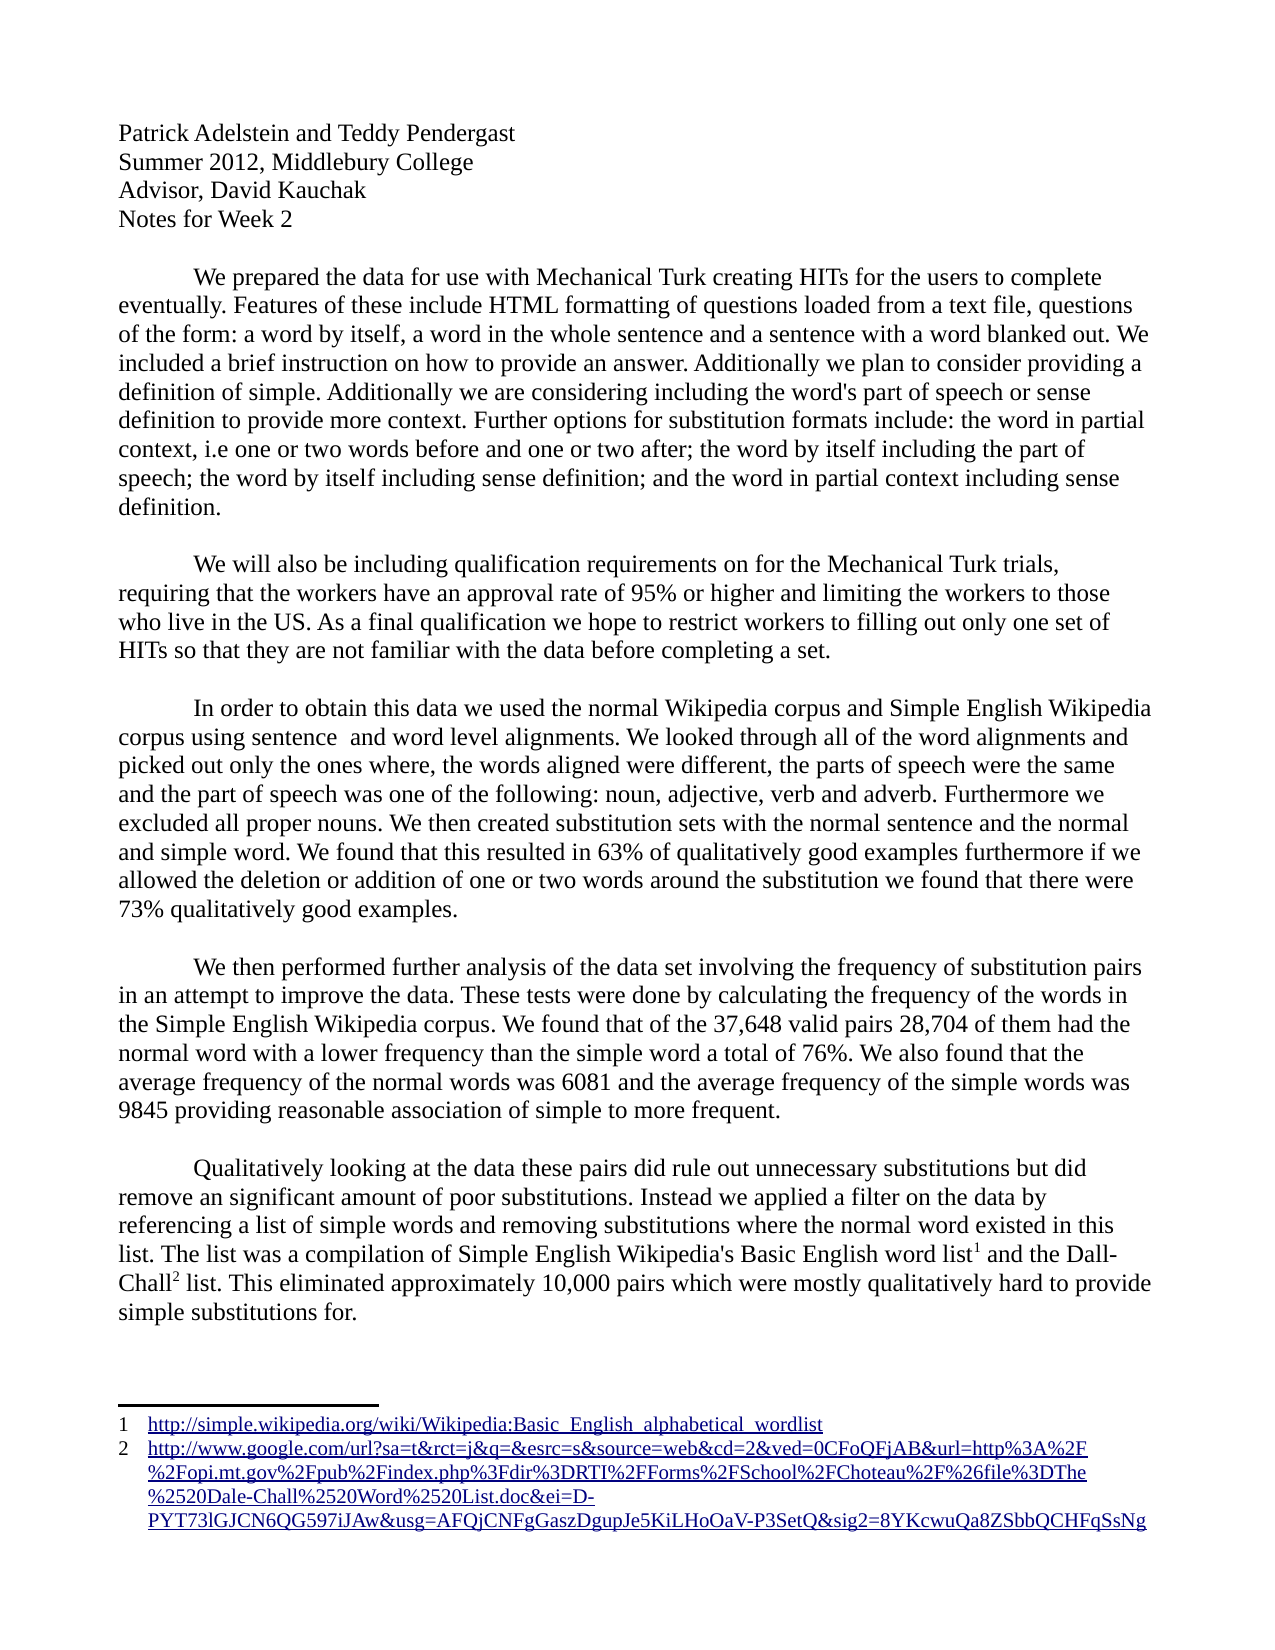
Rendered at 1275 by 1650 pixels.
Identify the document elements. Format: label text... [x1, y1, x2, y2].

text We will also be including qualification requirements on for the Mechanical Turk trials, requiring that the workers have an approval rate of 95% or higher and limiting the workers to those who live in the US. As a final qualification we hope to restrict workers to filling out only one set of HITs so that they are not familiar with the data before completing a set. [118, 549, 1157, 664]
text We then performed further analysis of the data set involving the frequency of substitution pairs in an attempt to improve the data. These tests were done by calculating the frequency of the words in the Simple English Wikipedia corpus. We found that of the 37,648 valid pairs 28,704 of them had the normal word with a lower frequency than the simple word a total of 76%. We also found that the average frequency of the normal words was 6081 and the average frequency of the simple words was 9845 providing reasonable association of simple to more frequent. [118, 952, 1157, 1124]
text Qualitatively looking at the data these pairs did rule out unnecessary substitutions but did remove an significant amount of poor substitutions. Instead we applied a filter on the data by referencing a list of simple words and removing substitutions where the normal word existed in this list. The list was a compilation of Simple English Wikipedia's Basic English word list and the Dall-Chall list. This eliminated approximately 10,000 pairs which were mostly qualitatively hard to provide simple substitutions for. [118, 1153, 1157, 1326]
text Notes for Week 2 [118, 204, 1157, 233]
text Summer 2012, Middlebury College [118, 147, 1157, 176]
text http://simple.wikipedia.org/wiki/Wikipedia:Basic_English_alphabetical_wordlist [118, 1412, 1157, 1436]
text In order to obtain this data we used the normal Wikipedia corpus and Simple English Wikipedia corpus using sentence and word level alignments. We looked through all of the word alignments and picked out only the ones where, the words aligned were different, the parts of speech were the same and the part of speech was one of the following: noun, adjective, verb and adverb. Furthermore we excluded all proper nouns. We then created substitution sets with the normal sentence and the normal and simple word. We found that this resulted in 63% of qualitatively good examples furthermore if we allowed the deletion or addition of one or two words around the substitution we found that there were 73% qualitatively good examples. [118, 693, 1157, 923]
text Patrick Adelstein and Teddy Pendergast [118, 118, 1157, 147]
text Advisor, David Kauchak [118, 176, 1157, 204]
text http://www.google.com/url?sa=t&rct=j&q=&esrc=s&source=web&cd=2&ved=0CFoQFjAB&url=http%3A%2F%2Fopi.mt.gov%2Fpub%2Findex.php%3Fdir%3DRTI%2FForms%2FSchool%2FChoteau%2F%26file%3DThe%2520Dale-Chall%2520Word%2520List.doc&ei=D-PYT73lGJCN6QG597iJAw&usg=AFQjCNFgGaszDgupJe5KiLHoOaV-P3SetQ&sig2=8YKcwuQa8ZSbbQCHFqSsNg [118, 1436, 1157, 1532]
text We prepared the data for use with Mechanical Turk creating HITs for the users to complete eventually. Features of these include HTML formatting of questions loaded from a text file, questions of the form: a word by itself, a word in the whole sentence and a sentence with a word blanked out. We included a brief instruction on how to provide an answer. Additionally we plan to consider providing a definition of simple. Additionally we are considering including the word's part of speech or sense definition to provide more context. Further options for substitution formats include: the word in partial context, i.e one or two words before and one or two after; the word by itself including the part of speech; the word by itself including sense definition; and the word in partial context including sense definition. [118, 262, 1157, 521]
